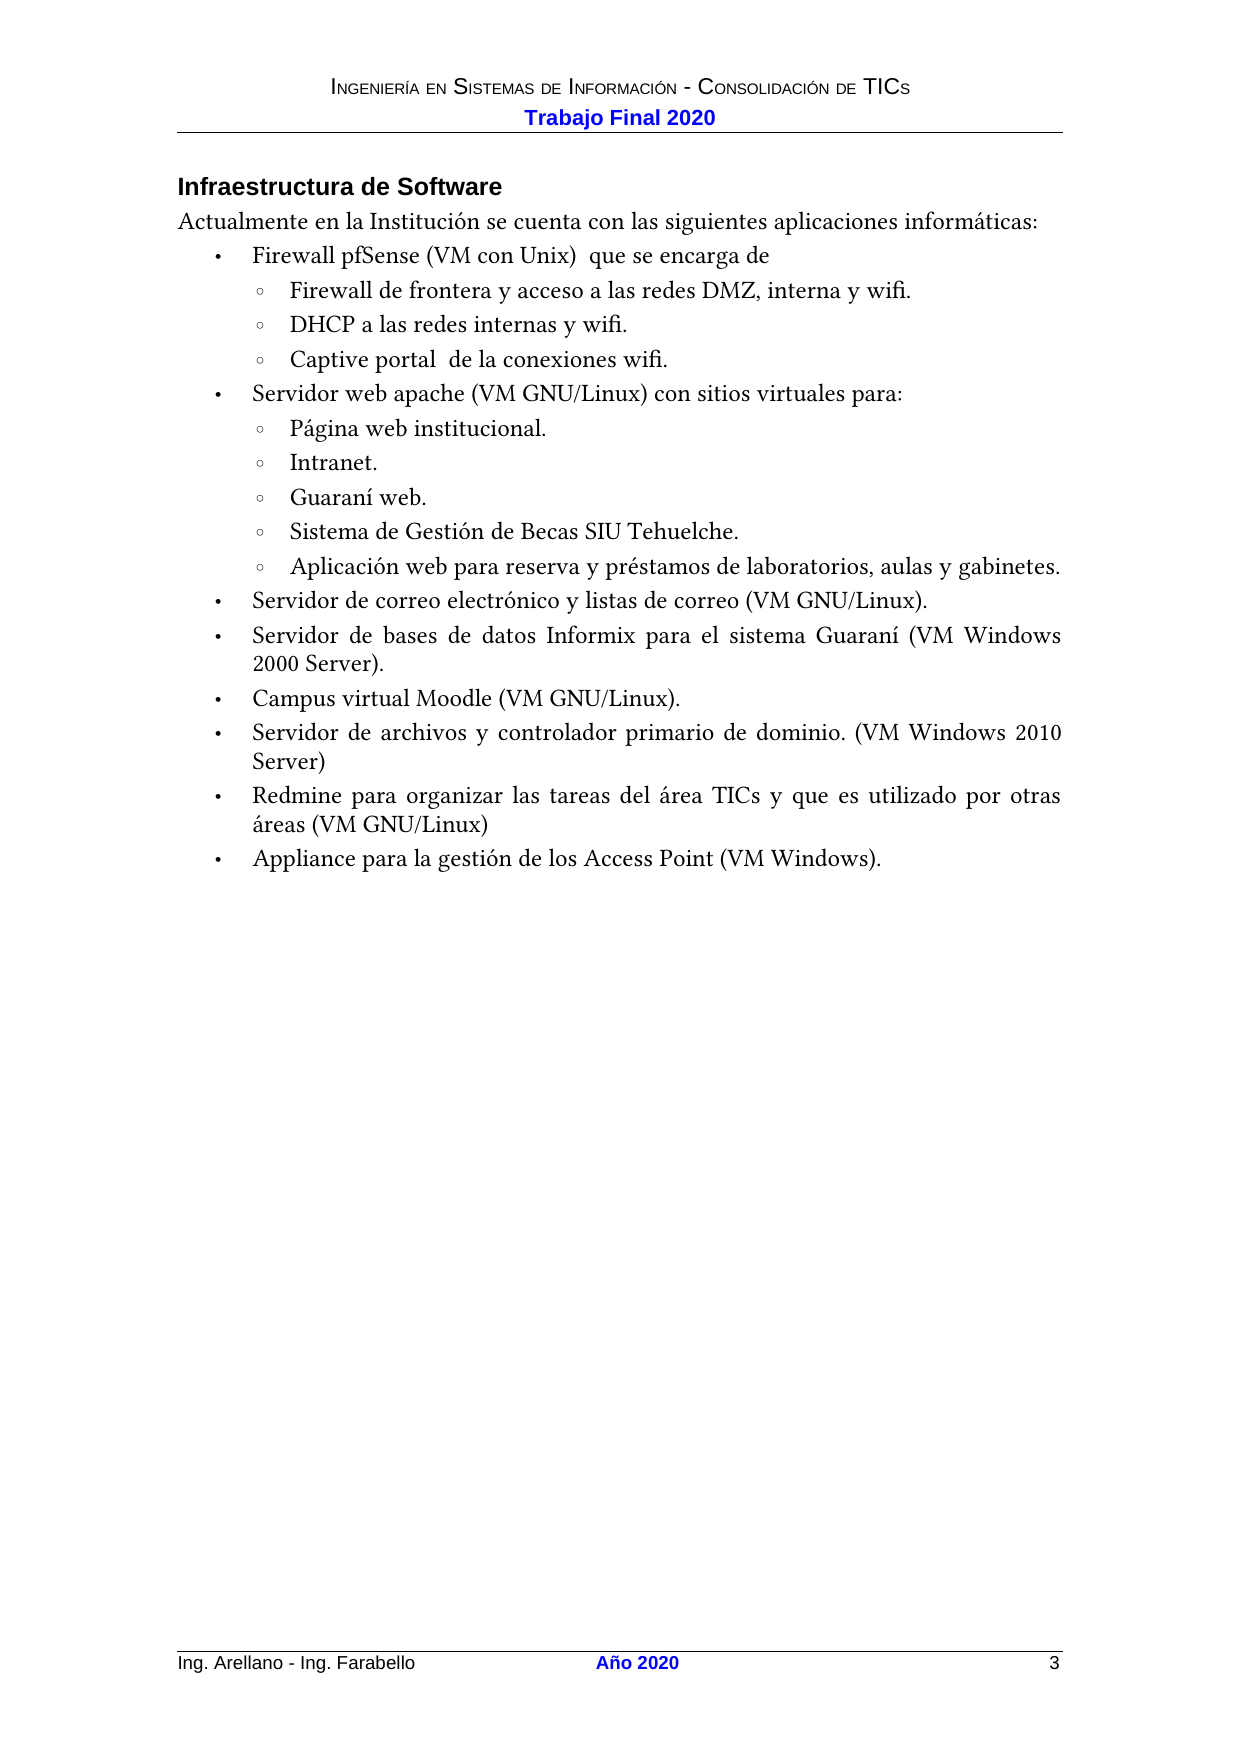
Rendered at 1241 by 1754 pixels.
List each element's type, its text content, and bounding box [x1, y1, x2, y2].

list Servidor de correo electrónico y listas de correo (VM GNU/Linux). [215, 586, 1063, 615]
list Servidor de archivos y controlador primario de dominio. (VM Windows 2010 Server) [215, 718, 1063, 775]
list DHCP a las redes internas y wifi. [252, 310, 1063, 339]
list Aplicación web para reserva y préstamos de laboratorios, aulas y gabinetes. [252, 552, 1063, 580]
list Redmine para organizar las tareas del área TICs y que es utilizado por otras áreas (VM GNU/Linux) [215, 781, 1063, 838]
list Intranet. [252, 448, 1063, 477]
list Página web institucional. [252, 414, 1063, 442]
list Guaraní web. [252, 483, 1063, 511]
list Appliance para la gestión de los Access Point (VM Windows). [215, 844, 1063, 873]
list Captive portal de la conexiones wifi. [252, 345, 1063, 373]
list Servidor web apache (VM GNU/Linux) con sitios virtuales para: [215, 379, 1063, 408]
subtitle Infraestructura de Software [177, 173, 1063, 201]
list Servidor de bases de datos Informix para el sistema Guaraní (VM Windows 2000 Server). [215, 621, 1063, 678]
list Firewall pfSense (VM con Unix) que se encarga de [215, 241, 1063, 270]
list Sistema de Gestión de Becas SIU Tehuelche. [252, 517, 1063, 546]
list Firewall de frontera y acceso a las redes DMZ, interna y wifi. [252, 276, 1063, 304]
list Campus virtual Moodle (VM GNU/Linux). [215, 684, 1063, 712]
text Actualmente en la Institución se cuenta con las siguientes aplicaciones informáticas: [177, 207, 1063, 236]
